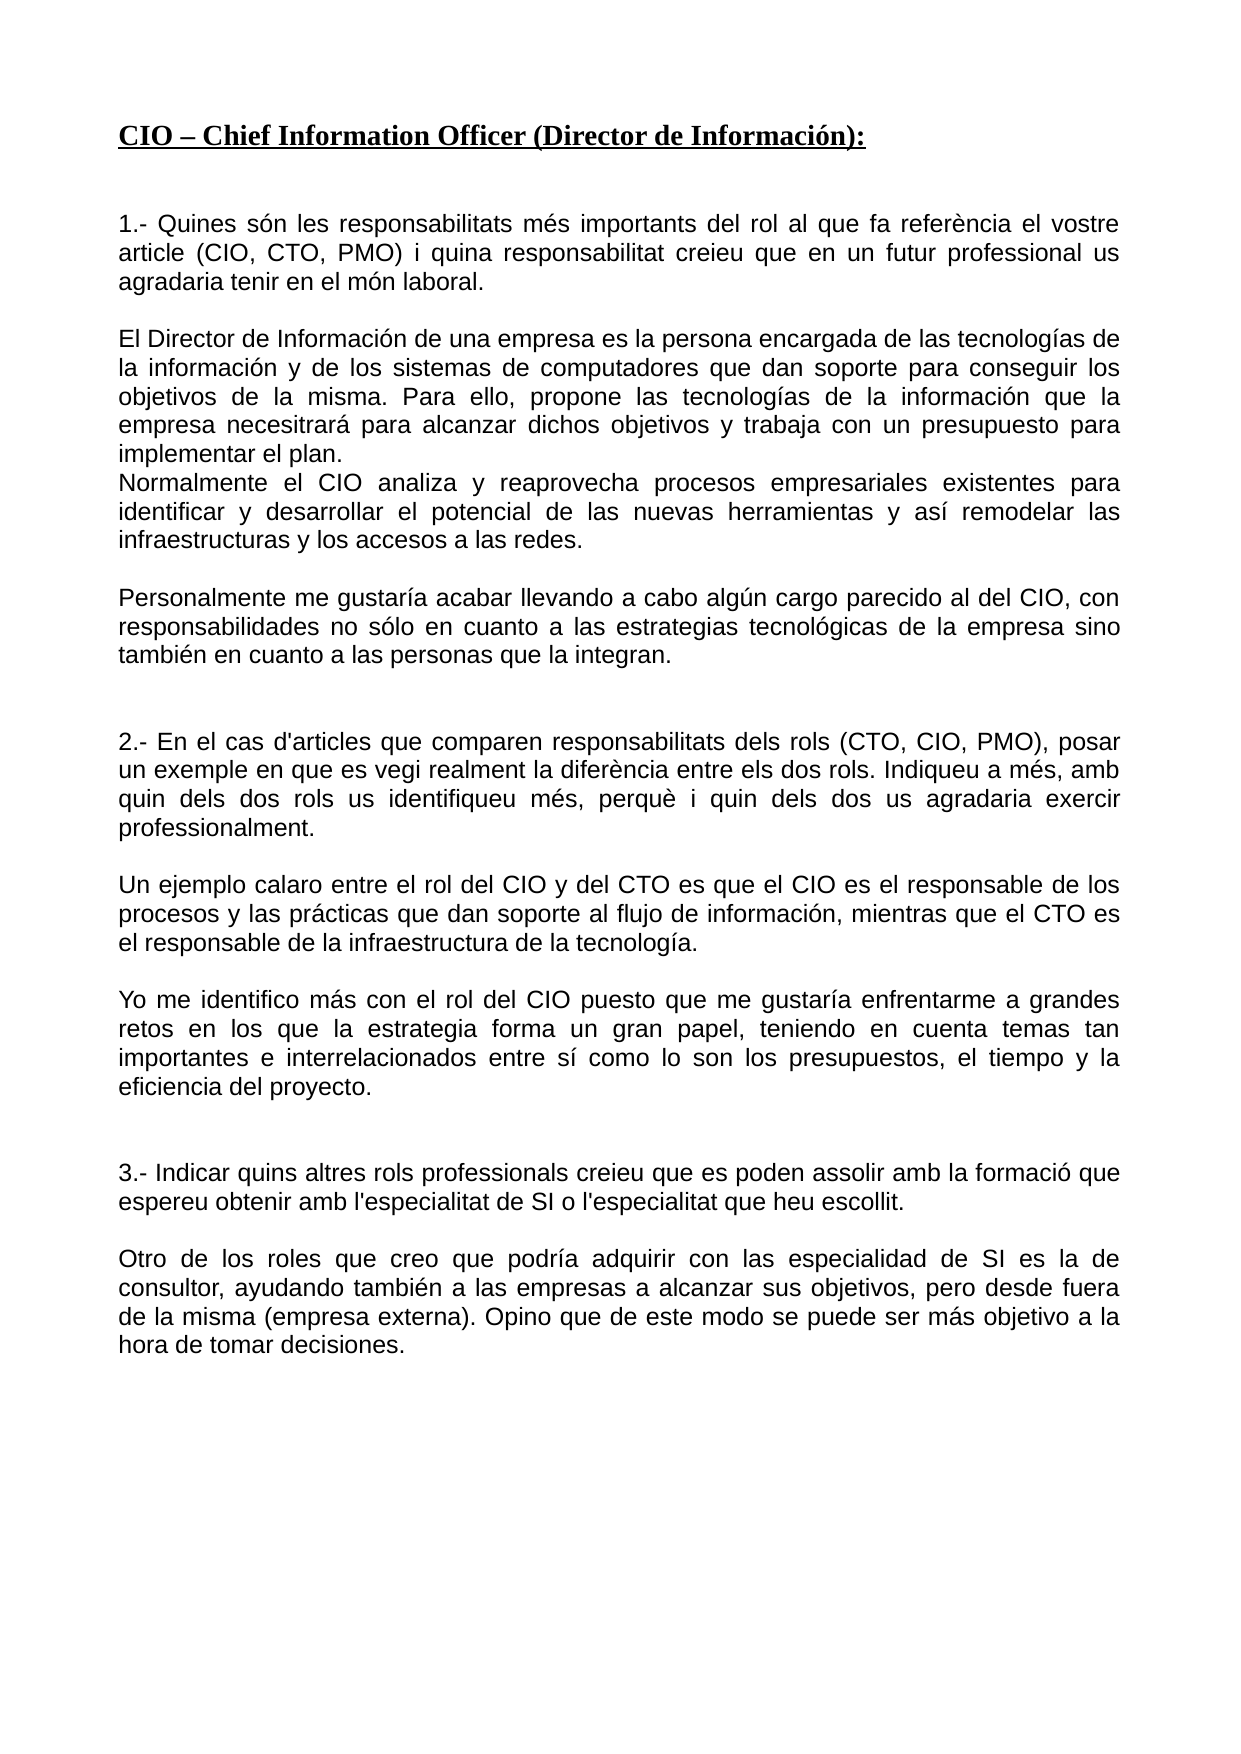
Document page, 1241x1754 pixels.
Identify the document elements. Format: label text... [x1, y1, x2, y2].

text 1.- Quines són les responsabilitats més importants del rol al que fa referència el vostre article (CIO, CTO, PMO) i quina responsabilitat creieu que en un futur professional us agradaria tenir en el món laboral. [118, 209, 1122, 295]
text El Director de Información de una empresa es la persona encargada de las tecnologías de la información y de los sistemas de computadores que dan soporte para conseguir los objetivos de la misma. Para ello, propone las tecnologías de la información que la empresa necesitrará para alcanzar dichos objetivos y trabaja con un presupuesto para implementar el plan. [118, 324, 1122, 468]
text Un ejemplo calaro entre el rol del CIO y del CTO es que el CIO es el responsable de los procesos y las prácticas que dan soporte al flujo de información, mientras que el CTO es el responsable de la infraestructura de la tecnología. [118, 870, 1122, 957]
text 3.- Indicar quins altres rols professionals creieu que es poden assolir amb la formació que espereu obtenir amb l'especialitat de SI o l'especialitat que heu escollit. [118, 1158, 1122, 1215]
text 2.- En el cas d'articles que comparen responsabilitats dels rols (CTO, CIO, PMO), posar un exemple en que es vegi realment la diferència entre els dos rols. Indiqueu a més, amb quin dels dos rols us identifiqueu més, perquè i quin dels dos us agradaria exercir professionalment. [118, 727, 1122, 842]
text Yo me identifico más con el rol del CIO puesto que me gustaría enfrentarme a grandes retos en los que la estrategia forma un gran papel, teniendo en cuenta temas tan importantes e interrelacionados entre sí como lo son los presupuestos, el tiempo y la eficiencia del proyecto. [118, 985, 1122, 1100]
text Normalmente el CIO analiza y reaprovecha procesos empresariales existentes para identificar y desarrollar el potencial de las nuevas herramientas y así remodelar las infraestructuras y los accesos a las redes. [118, 468, 1122, 554]
text Personalmente me gustaría acabar llevando a cabo algún cargo parecido al del CIO, con responsabilidades no sólo en cuanto a las estrategias tecnológicas de la empresa sino también en cuanto a las personas que la integran. [118, 583, 1122, 669]
text Otro de los roles que creo que podría adquirir con las especialidad de SI es la de consultor, ayudando también a las empresas a alcanzar sus objetivos, pero desde fuera de la misma (empresa externa). Opino que de este modo se puede ser más objetivo a la hora de tomar decisiones. [118, 1244, 1122, 1359]
text CIO – Chief Information Officer (Director de Información): [118, 118, 1122, 152]
